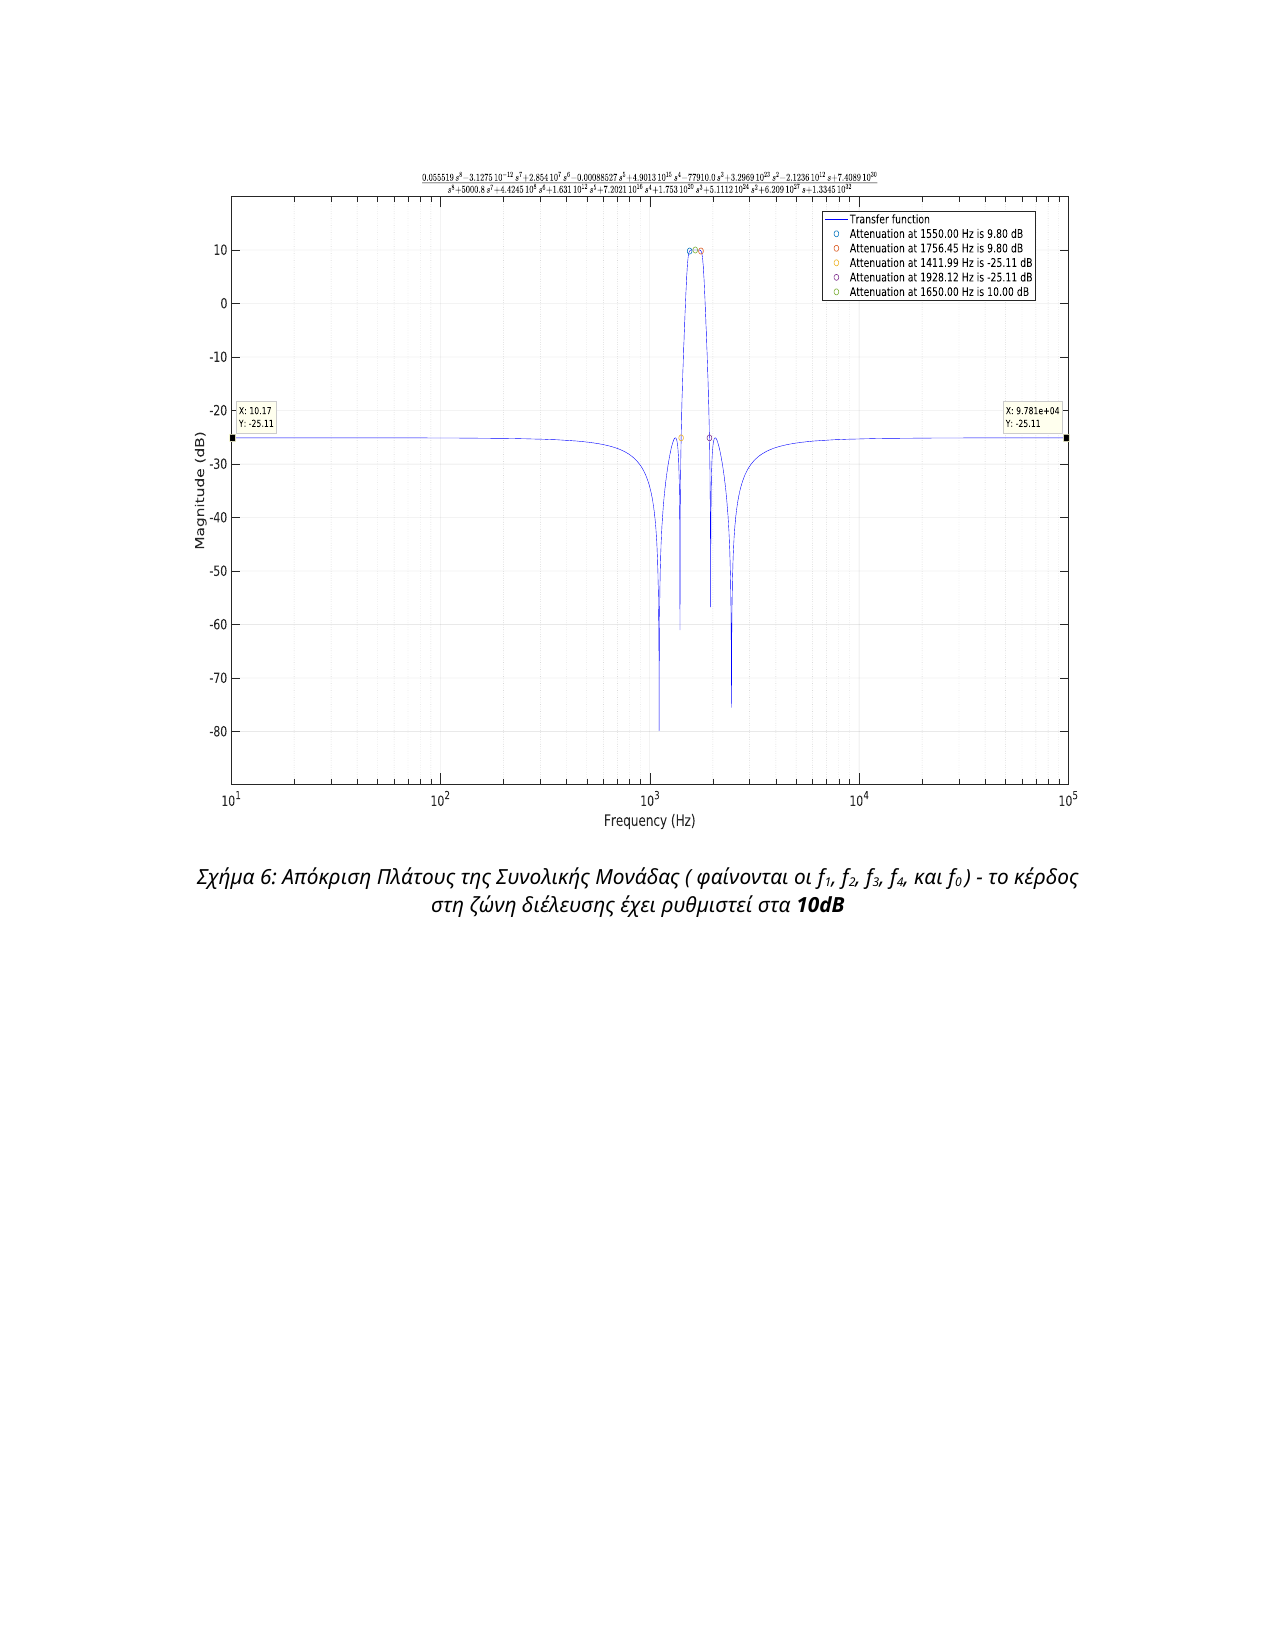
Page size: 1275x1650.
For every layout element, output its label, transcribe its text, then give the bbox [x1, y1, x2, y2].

text Σχήμα 6: Απόκριση Πλάτους της Συνολικής Μονάδας ( φαίνονται οι f1, f2, f3, f4, και f0 ) - το κέρδος στη ζώνη διέλευσης έχει ρυθμιστεί στα 10dB [191, 831, 1084, 919]
